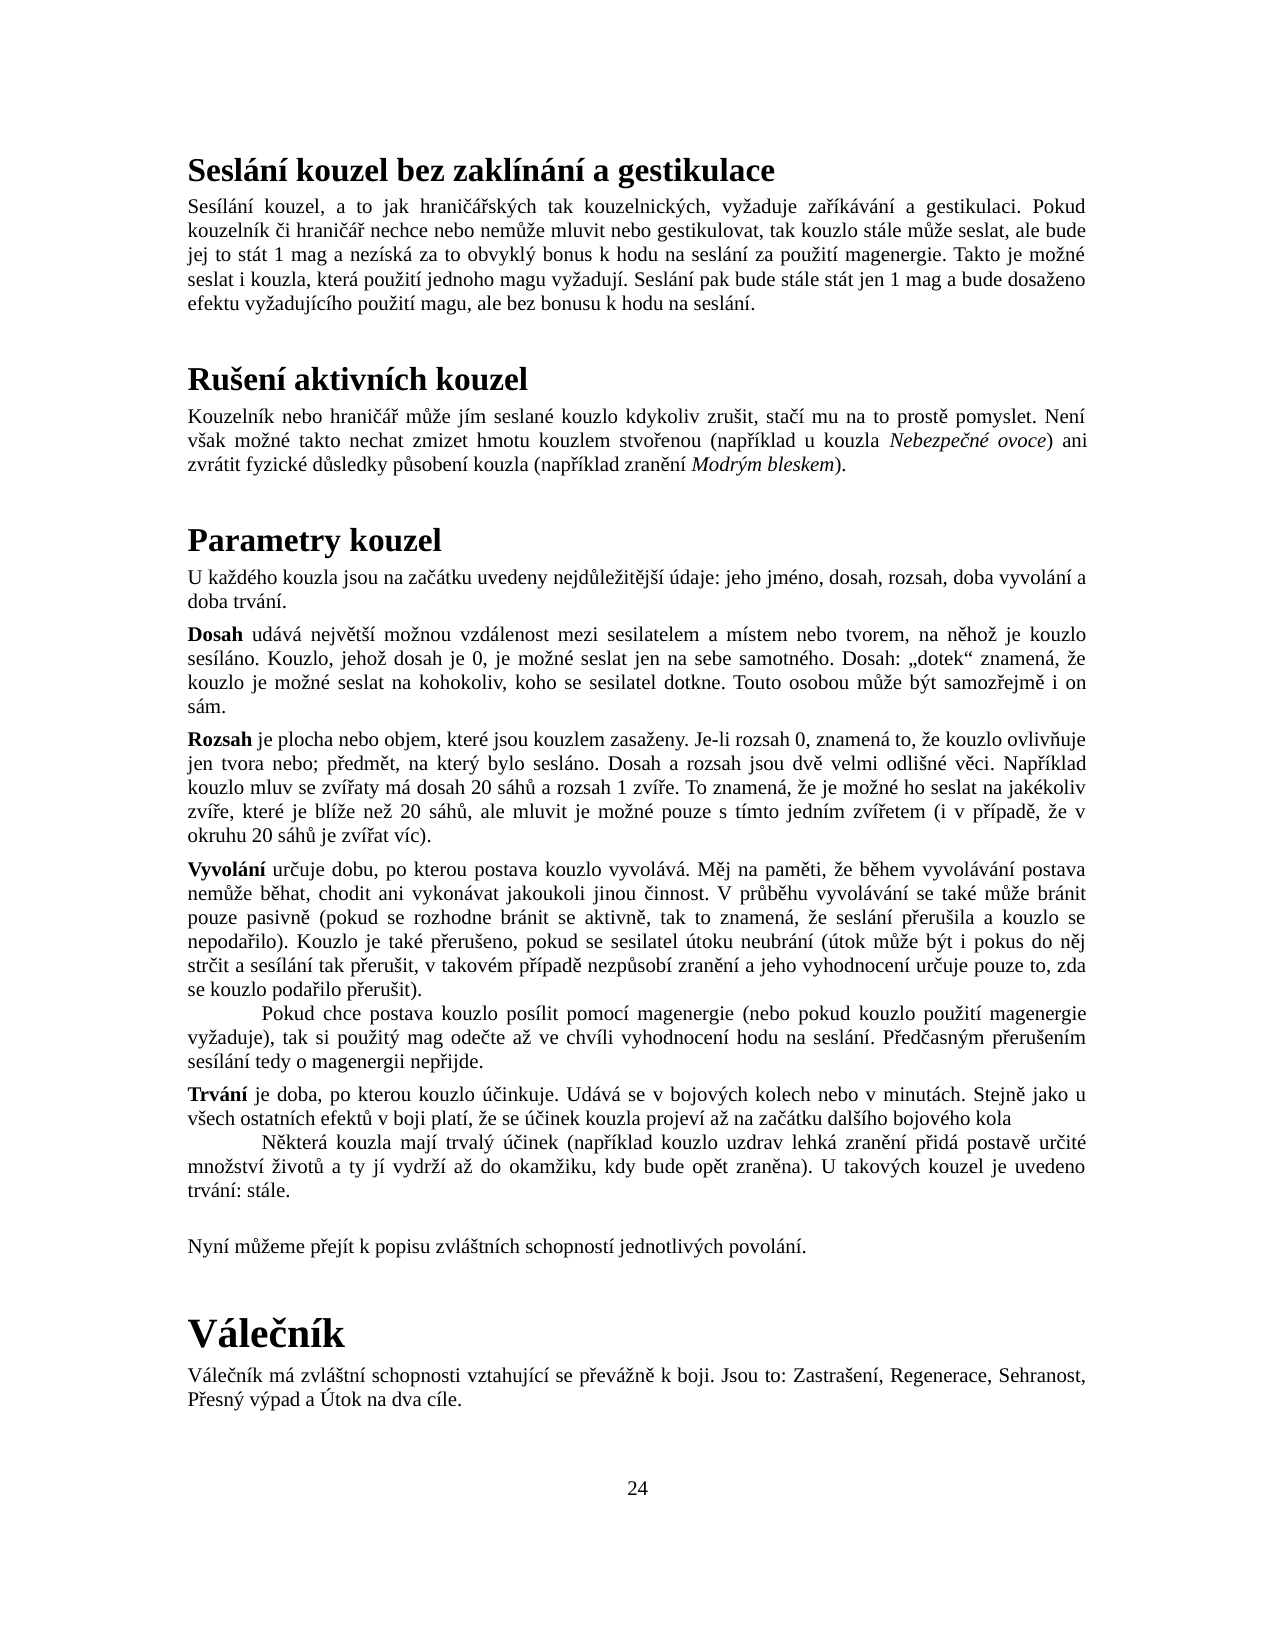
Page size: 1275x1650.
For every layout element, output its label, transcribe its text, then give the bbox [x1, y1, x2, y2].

text Vyvolání určuje dobu, po kterou postava kouzlo vyvolává. Měj na paměti, že během vyvolávání postava nemůže běhat, chodit ani vykonávat jakoukoli jinou činnost. V průběhu vyvolávání se také může bránit pouze pasivně (pokud se rozhodne bránit se aktivně, tak to znamená, že seslání přerušila a kouzlo se nepodařilo). Kouzlo je také přerušeno, pokud se sesilatel útoku neubrání (útok může být i pokus do něj strčit a sesílání tak přerušit, v takovém případě nezpůsobí zranění a jeho vyhodnocení určuje pouze to, zda se kouzlo podařilo přerušit). Pokud chce postava kouzlo posílit pomocí magenergie (nebo pokud kouzlo použití magenergie vyžaduje), tak si použitý mag odečte až ve chvíli vyhodnocení hodu na seslání. Předčasným přerušením sesílání tedy o magenergii nepřijde. [187, 856, 1087, 1073]
text Sesílání kouzel, a to jak hraničářských tak kouzelnických, vyžaduje zaříkávání a gestikulaci. Pokud kouzelník či hraničář nechce nebo nemůže mluvit nebo gestikulovat, tak kouzlo stále může seslat, ale bude jej to stát 1 mag a nezíská za to obvyklý bonus k hodu na seslání za použití magenergie. Takto je možné seslat i kouzla, která použití jednoho magu vyžadují. Seslání pak bude stále stát jen 1 mag a bude dosaženo efektu vyžadujícího použití magu, ale bez bonusu k hodu na seslání. [187, 194, 1087, 314]
text Trvání je doba, po kterou kouzlo účinkuje. Udává se v bojových kolech nebo v minutách. Stejně jako u všech ostatních efektů v boji platí, že se účinek kouzla projeví až na začátku dalšího bojového kola Některá kouzla mají trvalý účinek (například kouzlo uzdrav lehká zranění přidá postavě určité množství životů a ty jí vydrží až do okamžiku, kdy bude opět zraněna). U takových kouzel je uvedeno trvání: stále. [187, 1082, 1087, 1202]
subtitle Válečník [187, 1309, 1087, 1357]
subtitle Rušení aktivních kouzel [187, 359, 1087, 398]
text Nyní můžeme přejít k popisu zvláštních schopností jednotlivých povolání. [187, 1234, 1087, 1258]
subtitle Parametry kouzel [187, 521, 1087, 559]
text Rozsah je plocha nebo objem, které jsou kouzlem zasaženy. Je-li rozsah 0, znamená to, že kouzlo ovlivňuje jen tvora nebo; předmět, na který bylo sesláno. Dosah a rozsah jsou dvě velmi odlišné věci. Například kouzlo mluv se zvířaty má dosah 20 sáhů a rozsah 1 zvíře. To znamená, že je možné ho seslat na jakékoliv zvíře, které je blíže než 20 sáhů, ale mluvit je možné pouze s tímto jedním zvířetem (i v případě, že v okruhu 20 sáhů je zvířat víc). [187, 727, 1087, 847]
subtitle Seslání kouzel bez zaklínání a gestikulace [187, 150, 1087, 188]
text Kouzelník nebo hraničář může jím seslané kouzlo kdykoliv zrušit, stačí mu na to prostě pomyslet. Není však možné takto nechat zmizet hmotu kouzlem stvořenou (například u kouzla Nebezpečné ovoce) ani zvrátit fyzické důsledky působení kouzla (například zranění Modrým bleskem). [187, 404, 1087, 476]
text Dosah udává největší možnou vzdálenost mezi sesilatelem a místem nebo tvorem, na něhož je kouzlo sesíláno. Kouzlo, jehož dosah je 0, je možné seslat jen na sebe samotného. Dosah: „dotek“ znamená, že kouzlo je možné seslat na kohokoliv, koho se sesilatel dotkne. Touto osobou může být samozřejmě i on sám. [187, 622, 1087, 718]
text U každého kouzla jsou na začátku uvedeny nejdůležitější údaje: jeho jméno, dosah, rozsah, doba vyvolání a doba trvání. [187, 565, 1087, 613]
text Válečník má zvláštní schopnosti vztahující se převážně k boji. Jsou to: Zastrašení, Regenerace, Sehranost, Přesný výpad a Útok na dva cíle. [187, 1363, 1087, 1411]
